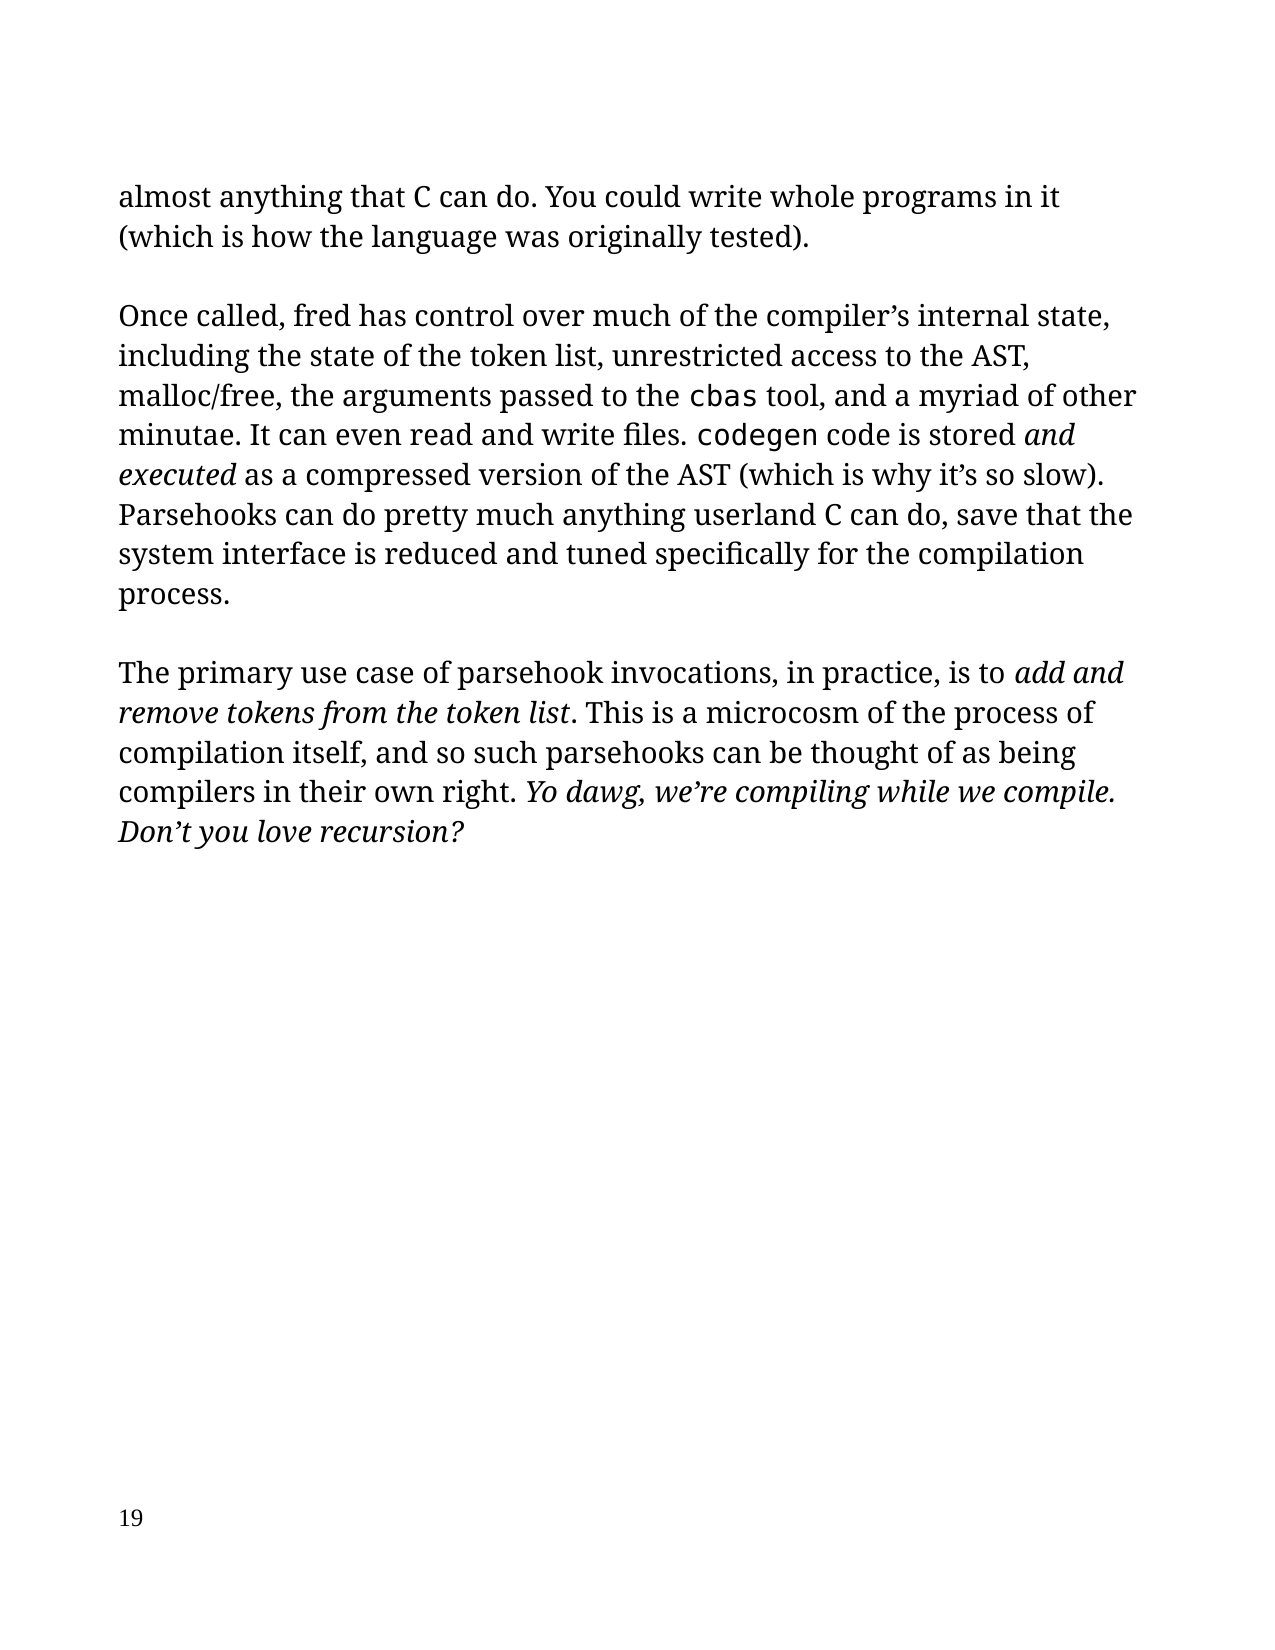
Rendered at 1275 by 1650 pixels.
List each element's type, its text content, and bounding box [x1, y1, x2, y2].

text The primary use case of parsehook invocations, in practice, is to add and remove tokens from the token list. This is a microcosm of the process of compilation itself, and so such parsehooks can be thought of as being compilers in their own right. Yo dawg, we’re compiling while we compile. Don’t you love recursion? [118, 653, 1157, 851]
text Once called, fred has control over much of the compiler’s internal state, including the state of the token list, unrestricted access to the AST, malloc/free, the arguments passed to the cbas tool, and a myriad of other minutae. It can even read and write files. codegen code is stored and executed as a compressed version of the AST (which is why it’s so slow). Parsehooks can do pretty much anything userland C can do, save that the system interface is reduced and tuned specifically for the compilation process. [118, 295, 1157, 613]
text almost anything that C can do. You could write whole programs in it (which is how the language was originally tested). [118, 176, 1157, 256]
